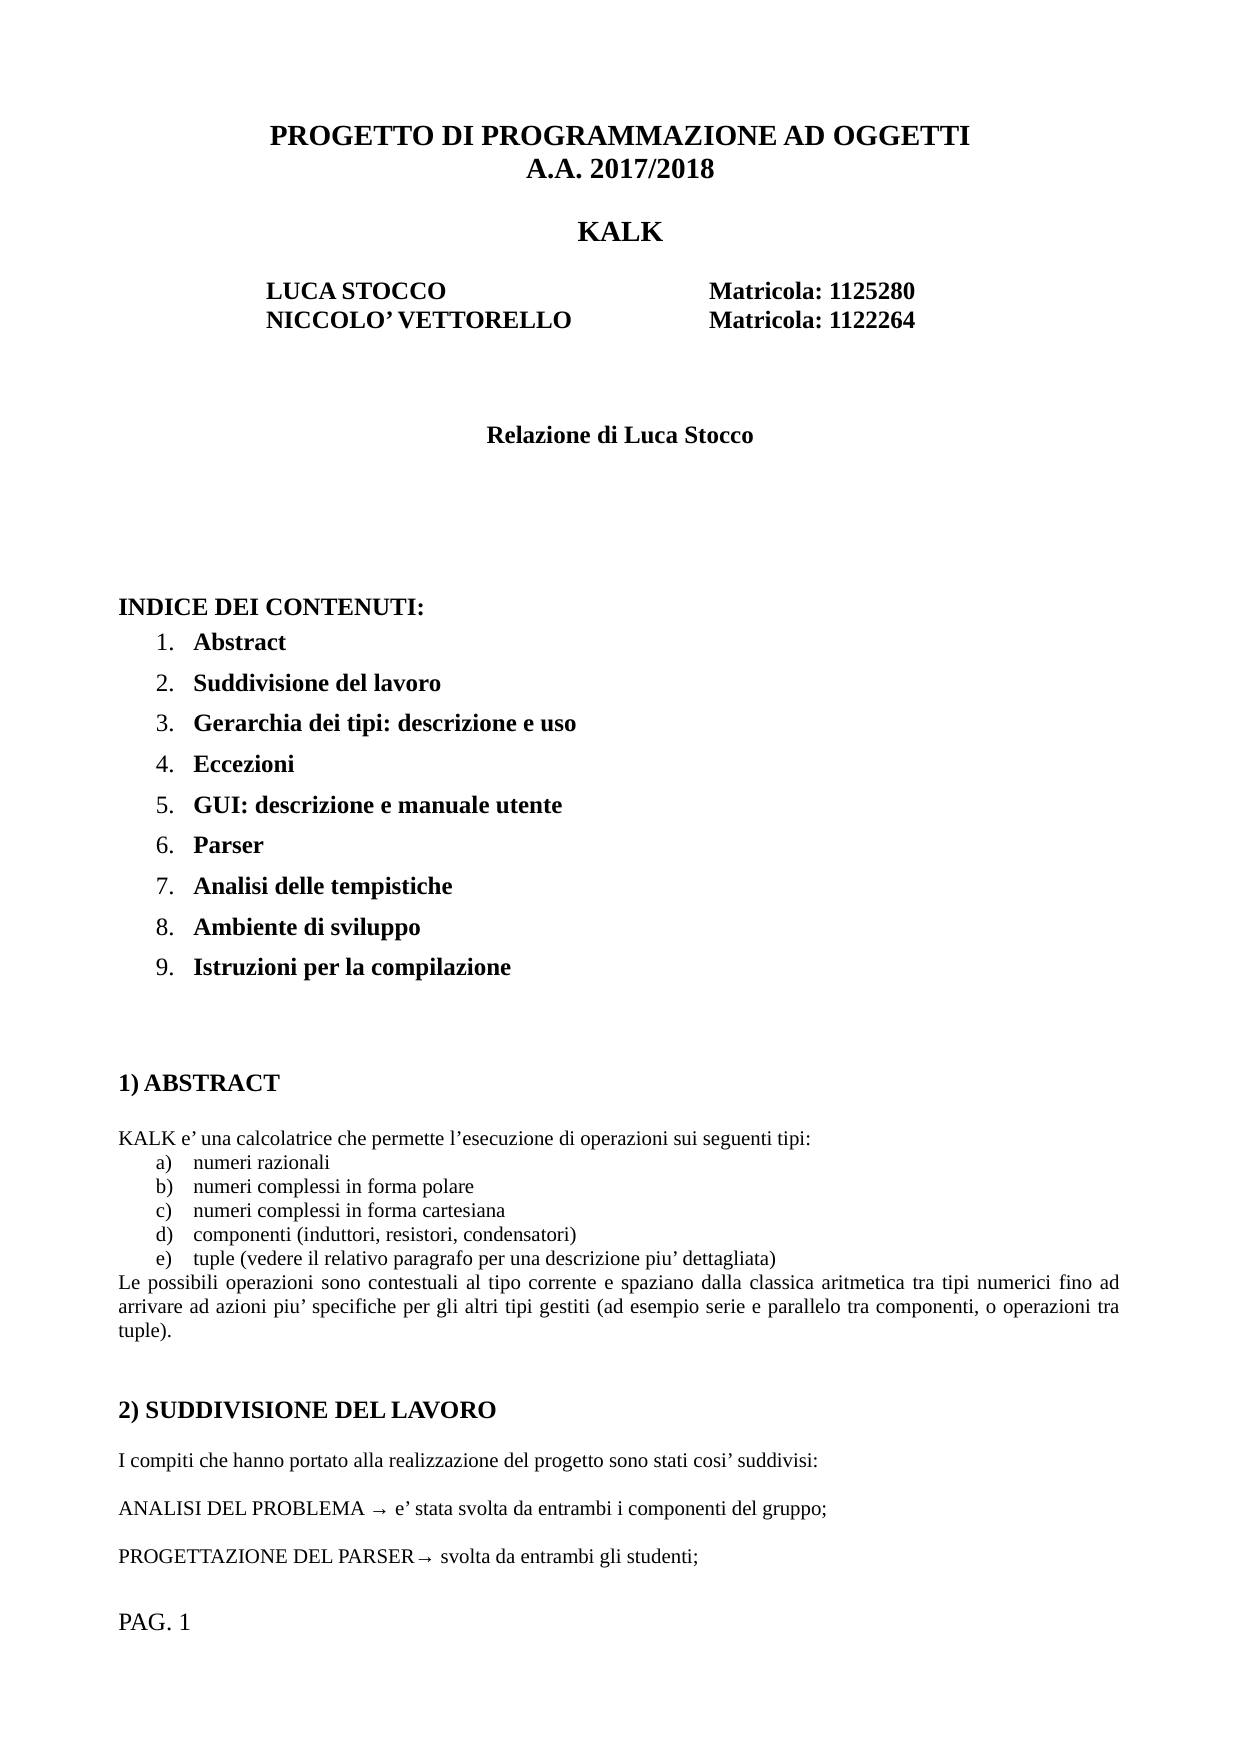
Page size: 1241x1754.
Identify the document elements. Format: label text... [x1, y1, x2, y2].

text KALK e’ una calcolatrice che permette l’esecuzione di operazioni sui seguenti tipi: [118, 1126, 1122, 1150]
list Abstract [156, 627, 1122, 656]
list Analisi delle tempistiche [156, 871, 1122, 900]
list Istruzioni per la compilazione [156, 952, 1122, 981]
list tuple (vedere il relativo paragrafo per una descrizione piu’ dettagliata) [156, 1246, 1122, 1270]
text 2) SUDDIVISIONE DEL LAVORO [118, 1395, 1122, 1424]
text PROGETTO DI PROGRAMMAZIONE AD OGGETTI [118, 118, 1122, 152]
text KALK [118, 214, 1122, 247]
text INDICE DEI CONTENUTI: [118, 592, 1122, 621]
text I compiti che hanno portato alla realizzazione del progetto sono stati cosi’ suddivisi: [118, 1448, 1122, 1472]
text A.A. 2017/2018 [118, 152, 1122, 185]
list Ambiente di sviluppo [156, 912, 1122, 940]
text 1) ABSTRACT [118, 1068, 1122, 1097]
text Relazione di Luca Stocco [118, 420, 1122, 449]
list GUI: descrizione e manuale utente [156, 790, 1122, 818]
list Eccezioni [156, 749, 1122, 778]
text ANALISI DEL PROBLEMA → e’ stata svolta da entrambi i componenti del gruppo; [118, 1496, 1122, 1520]
text PROGETTAZIONE DEL PARSER→ svolta da entrambi gli studenti; [118, 1544, 1122, 1568]
list numeri complessi in forma cartesiana [156, 1198, 1122, 1222]
list numeri razionali [156, 1150, 1122, 1174]
list Parser [156, 830, 1122, 859]
list Gerarchia dei tipi: descrizione e uso [156, 708, 1122, 737]
text Le possibili operazioni sono contestuali al tipo corrente e spaziano dalla classica aritmetica tra tipi numerici fino ad arrivare ad azioni piu’ specifiche per gli altri tipi gestiti (ad esempio serie e parallelo tra componenti, o operazioni tra tuple). [118, 1270, 1122, 1342]
text LUCA STOCCO Matricola: 1125280 [118, 276, 1122, 305]
text NICCOLO’ VETTORELLO Matricola: 1122264 [118, 305, 1122, 334]
list Suddivisione del lavoro [156, 668, 1122, 697]
list numeri complessi in forma polare [156, 1174, 1122, 1198]
list componenti (induttori, resistori, condensatori) [156, 1222, 1122, 1246]
